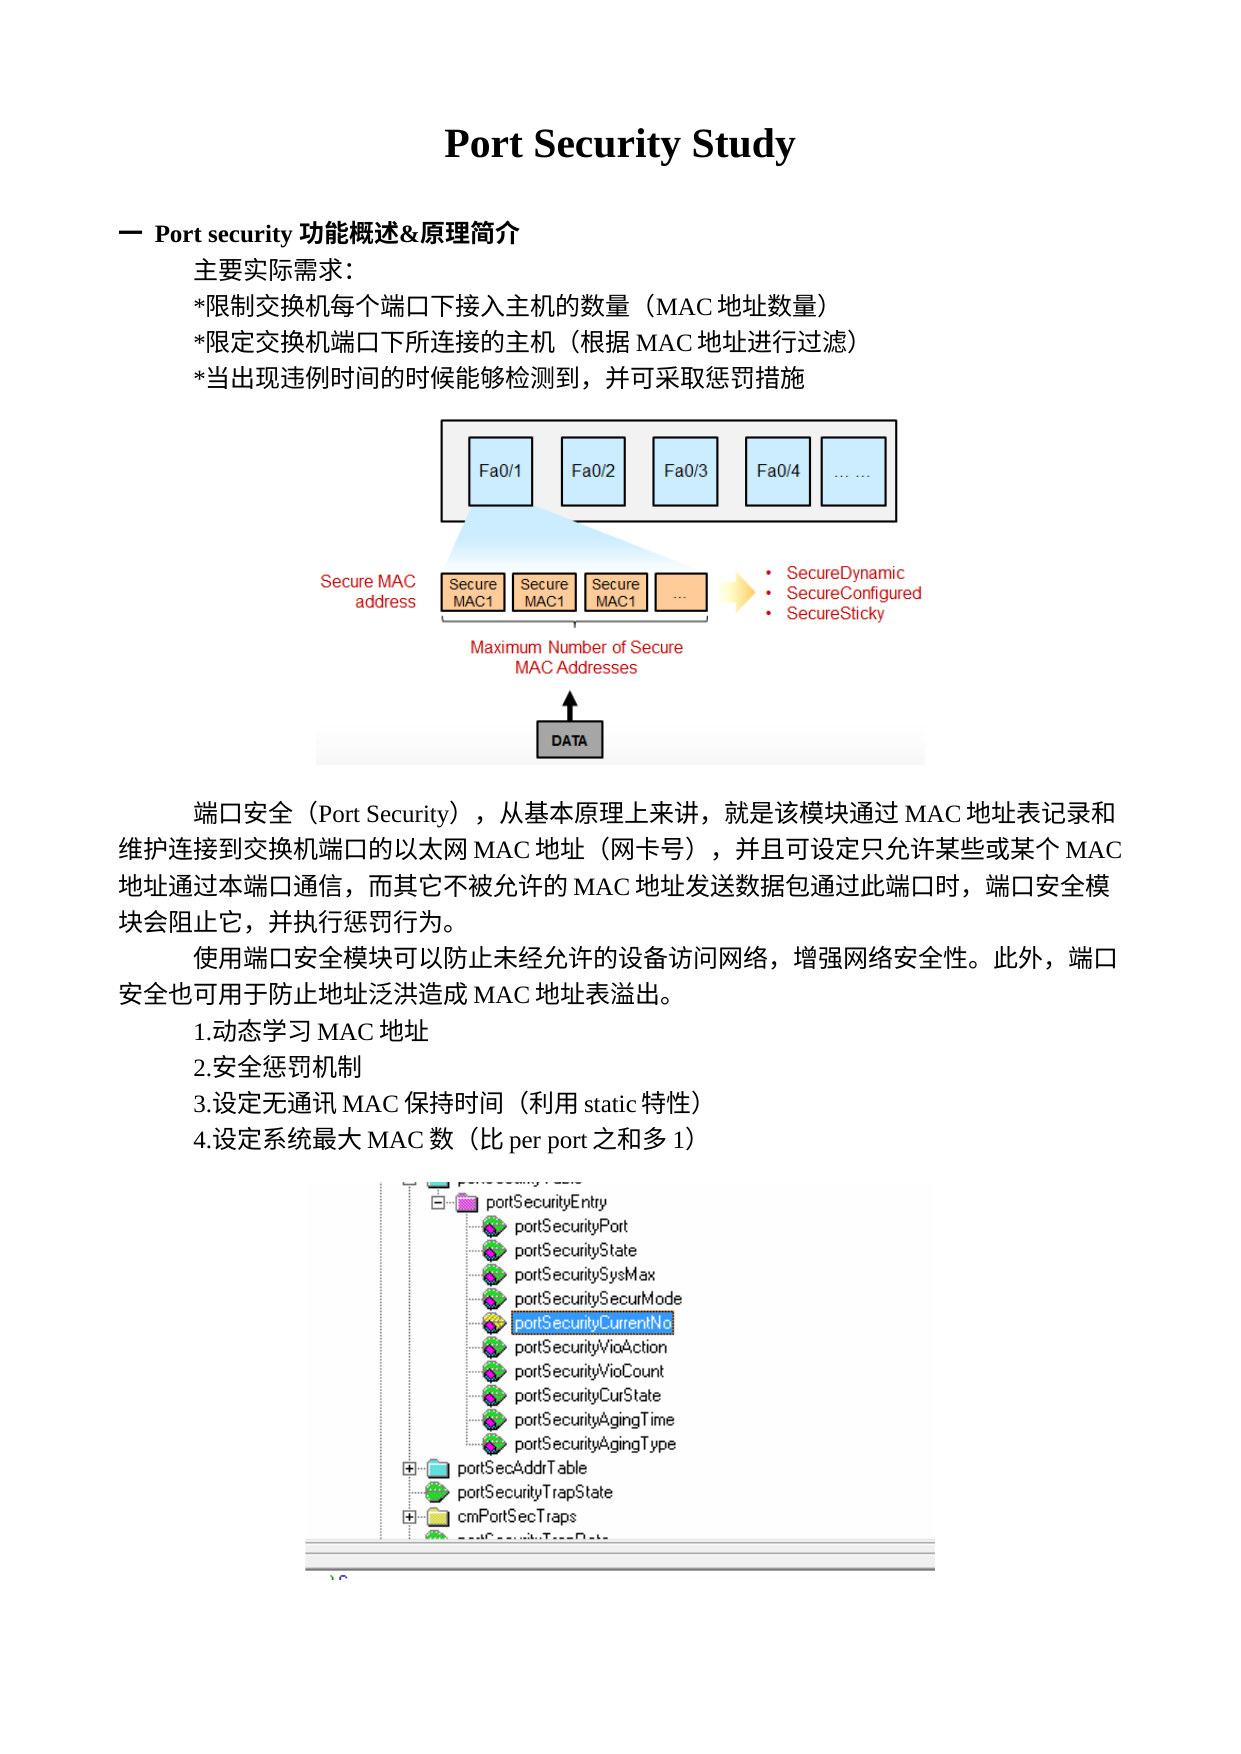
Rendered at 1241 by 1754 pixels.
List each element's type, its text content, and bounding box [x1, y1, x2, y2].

picture [315, 395, 925, 765]
text 1.动态学习MAC地址 [118, 1011, 1122, 1047]
text 4.设定系统最大MAC数（比per port之和多1） [118, 1120, 1122, 1156]
text Port Security Study [118, 118, 1122, 166]
text 2.安全惩罚机制 [118, 1047, 1122, 1084]
text 主要实际需求： [118, 250, 1122, 286]
picture [305, 1182, 935, 1580]
text 使用端口安全模块可以防止未经允许的设备访问网络，增强网络安全性。此外，端口安全也可用于防止地址泛洪造成MAC地址表溢出。 [118, 939, 1122, 1011]
text 3.设定无通讯MAC保持时间（利用static特性） [118, 1084, 1122, 1120]
text *限定交换机端口下所连接的主机（根据MAC地址进行过滤） [118, 323, 1122, 359]
text 端口安全（Port Security），从基本原理上来讲，就是该模块通过MAC地址表记录和维护连接到交换机端口的以太网MAC地址（网卡号），并且可设定只允许某些或某个MAC地址通过本端口通信，而其它不被允许的MAC地址发送数据包通过此端口时，端口安全模块会阻止它，并执行惩罚行为。 [118, 794, 1122, 939]
text 一 Port security 功能概述&原理简介 [118, 214, 1122, 250]
text *限制交换机每个端口下接入主机的数量（MAC地址数量） [118, 286, 1122, 323]
text *当出现违例时间的时候能够检测到，并可采取惩罚措施 [118, 359, 1122, 395]
